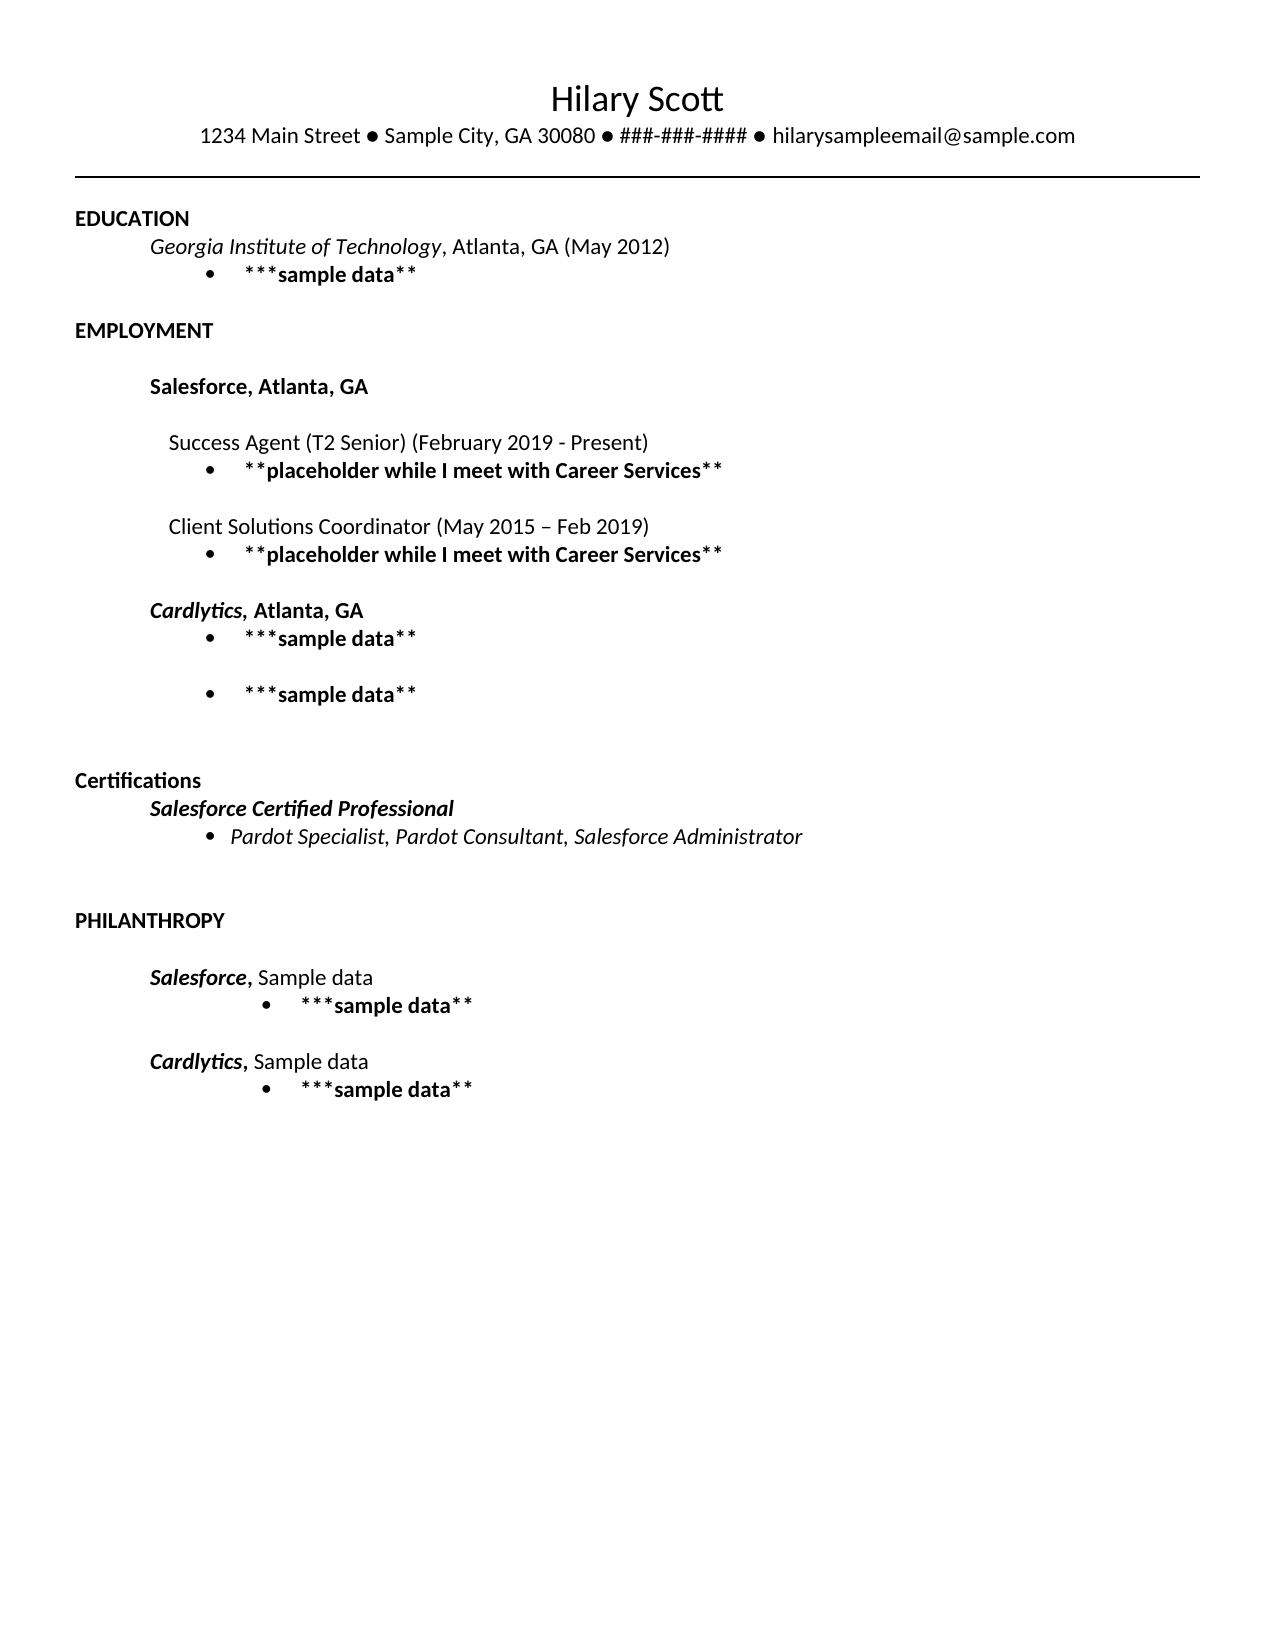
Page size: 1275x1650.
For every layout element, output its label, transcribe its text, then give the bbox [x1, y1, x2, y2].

list ***sample data** [262, 991, 1200, 1019]
list ***sample data** [206, 680, 1200, 708]
list Success Agent (T2 Senior) (February 2019 - Present) [169, 428, 1200, 456]
list Cardlytics, Atlanta, GA [150, 596, 1200, 624]
list Salesforce Certified Professional [150, 794, 1200, 822]
text 1234 Main Street ● Sample City, GA 30080 ● ###-###-#### ● hilarysampleemail@sample.com [75, 121, 1200, 149]
list Cardlytics, Sample data [150, 1047, 1200, 1075]
list Client Solutions Coordinator (May 2015 – Feb 2019) [169, 512, 1200, 540]
text EDUCATION [75, 204, 1200, 232]
text Georgia Institute of Technology, Atlanta, GA (May 2012) [150, 232, 1200, 260]
text Certifications [75, 766, 1200, 794]
text Hilary Scott [75, 75, 1200, 121]
list ***sample data** [206, 260, 1200, 288]
list Pardot Specialist, Pardot Consultant, Salesforce Administrator [206, 822, 1200, 850]
list **placeholder while I meet with Career Services** [206, 540, 1200, 568]
text PHILANTHROPY [75, 907, 1200, 934]
text EMPLOYMENT [75, 316, 1200, 344]
list **placeholder while I meet with Career Services** [206, 456, 1200, 484]
list Salesforce, Sample data [150, 963, 1200, 991]
list ***sample data** [206, 624, 1200, 652]
text Salesforce, Atlanta, GA [75, 372, 1200, 400]
list ***sample data** [262, 1075, 1200, 1103]
